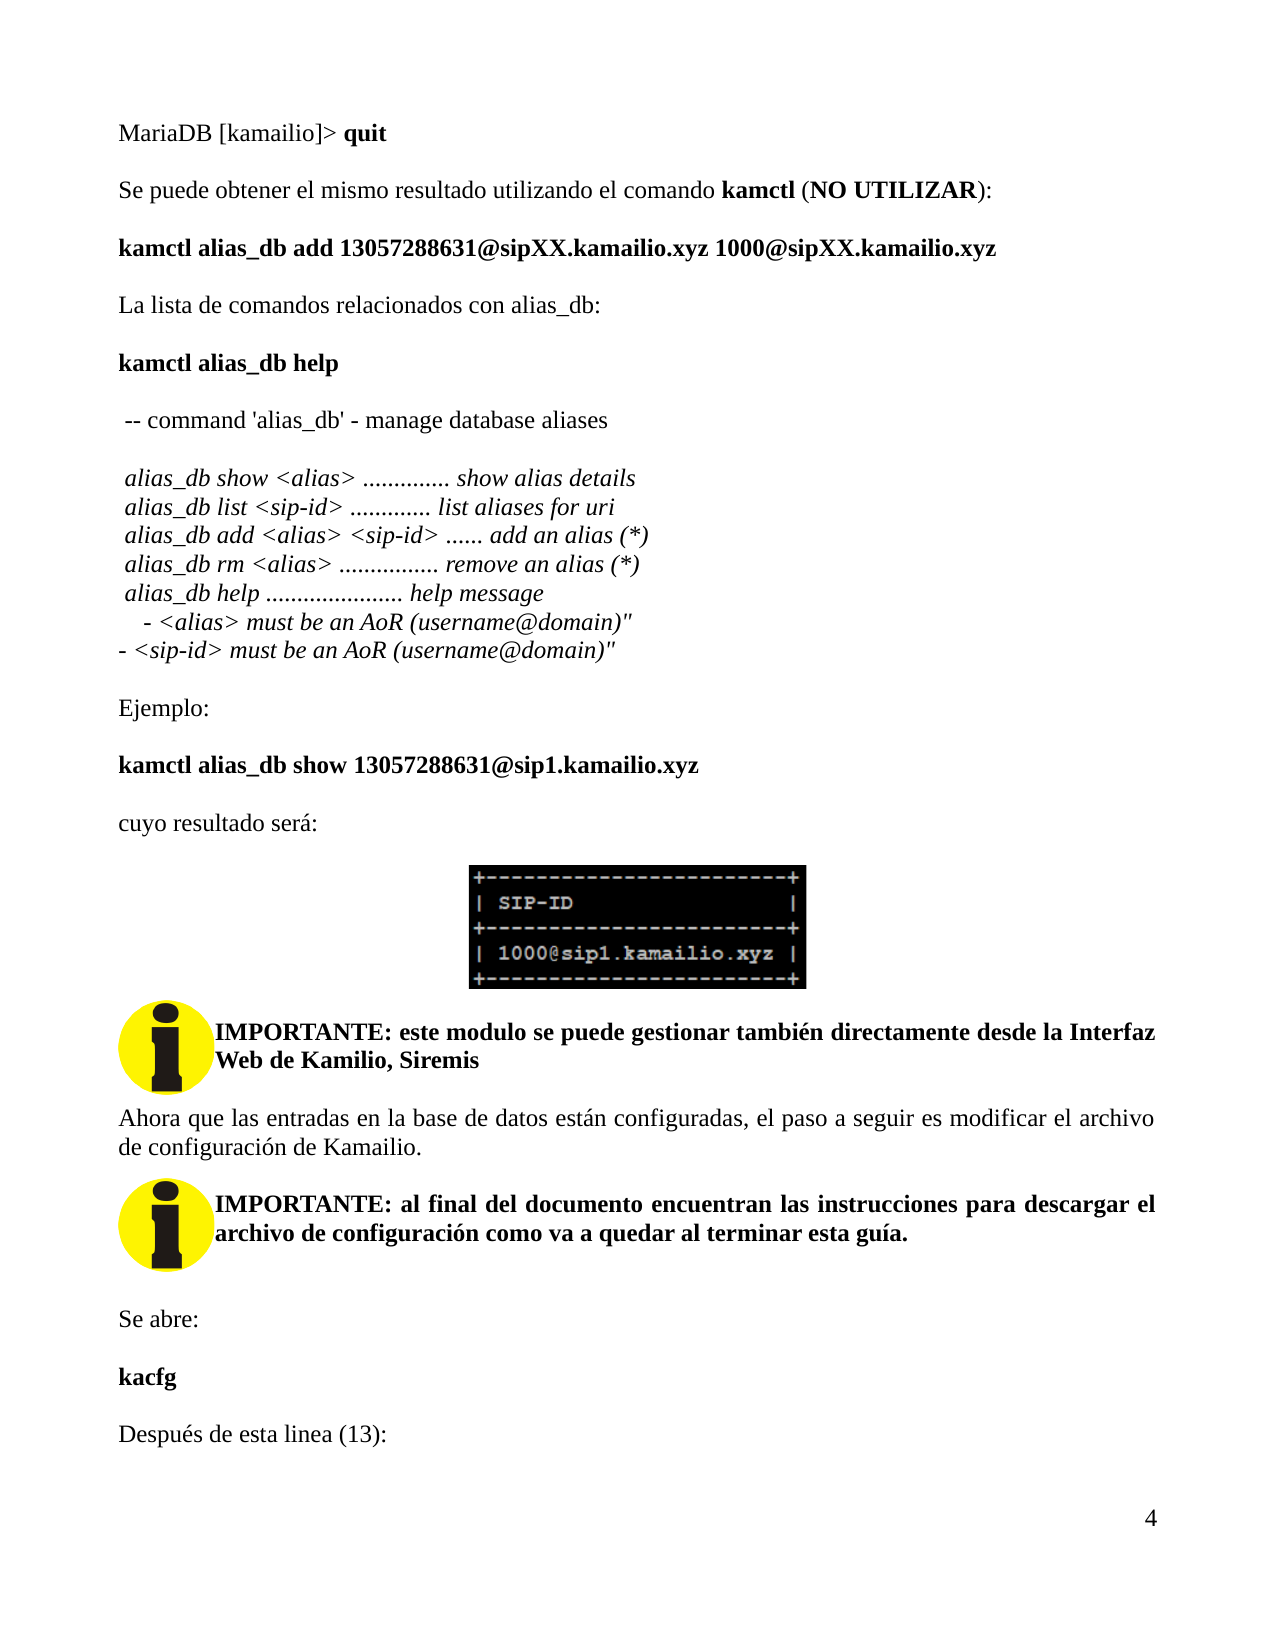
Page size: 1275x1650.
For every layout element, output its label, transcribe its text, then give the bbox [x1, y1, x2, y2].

text Se abre: [118, 1304, 1157, 1333]
text alias_db rm <alias> ................ remove an alias (*) [118, 549, 1157, 578]
text - <alias> must be an AoR (username@domain)" [118, 607, 1157, 636]
text Se puede obtener el mismo resultado utilizando el comando kamctl (NO UTILIZAR): [118, 176, 1157, 204]
text kamctl alias_db show 13057288631@sip1.kamailio.xyz [118, 751, 1157, 779]
text alias_db show <alias> .............. show alias details [118, 463, 1157, 492]
picture [118, 1000, 215, 1095]
text alias_db list <sip-id> ............. list aliases for uri [118, 492, 1157, 521]
text IMPORTANTE: este modulo se puede gestionar también directamente desde la Interfaz Web de Kamilio, Siremis [215, 1017, 1157, 1074]
text kamctl alias_db add 13057288631@sipXX.kamailio.xyz 1000@sipXX.kamailio.xyz [118, 233, 1157, 262]
text Ahora que las entradas en la base de datos están configuradas, el paso a seguir es modificar el archivo de configuración de Kamailio. [118, 1103, 1157, 1161]
text kamctl alias_db help [118, 348, 1157, 377]
text MariaDB [kamailio]> quit [118, 118, 1157, 147]
text cuyo resultado será: [118, 808, 1157, 837]
text Después de esta linea (13): [118, 1419, 1157, 1448]
text kacfg [118, 1362, 1157, 1391]
text alias_db help ...................... help message [118, 578, 1157, 607]
text alias_db add <alias> <sip-id> ...... add an alias (*) [118, 521, 1157, 549]
text -- command 'alias_db' - manage database aliases [118, 406, 1157, 434]
text La lista de comandos relacionados con alias_db: [118, 291, 1157, 319]
picture [118, 1178, 215, 1272]
text Ejemplo: [118, 693, 1157, 722]
picture [468, 865, 807, 989]
text - <sip-id> must be an AoR (username@domain)" [118, 636, 1157, 664]
text IMPORTANTE: al final del documento encuentran las instrucciones para descargar el archivo de configuración como va a quedar al terminar esta guía. [215, 1189, 1157, 1247]
